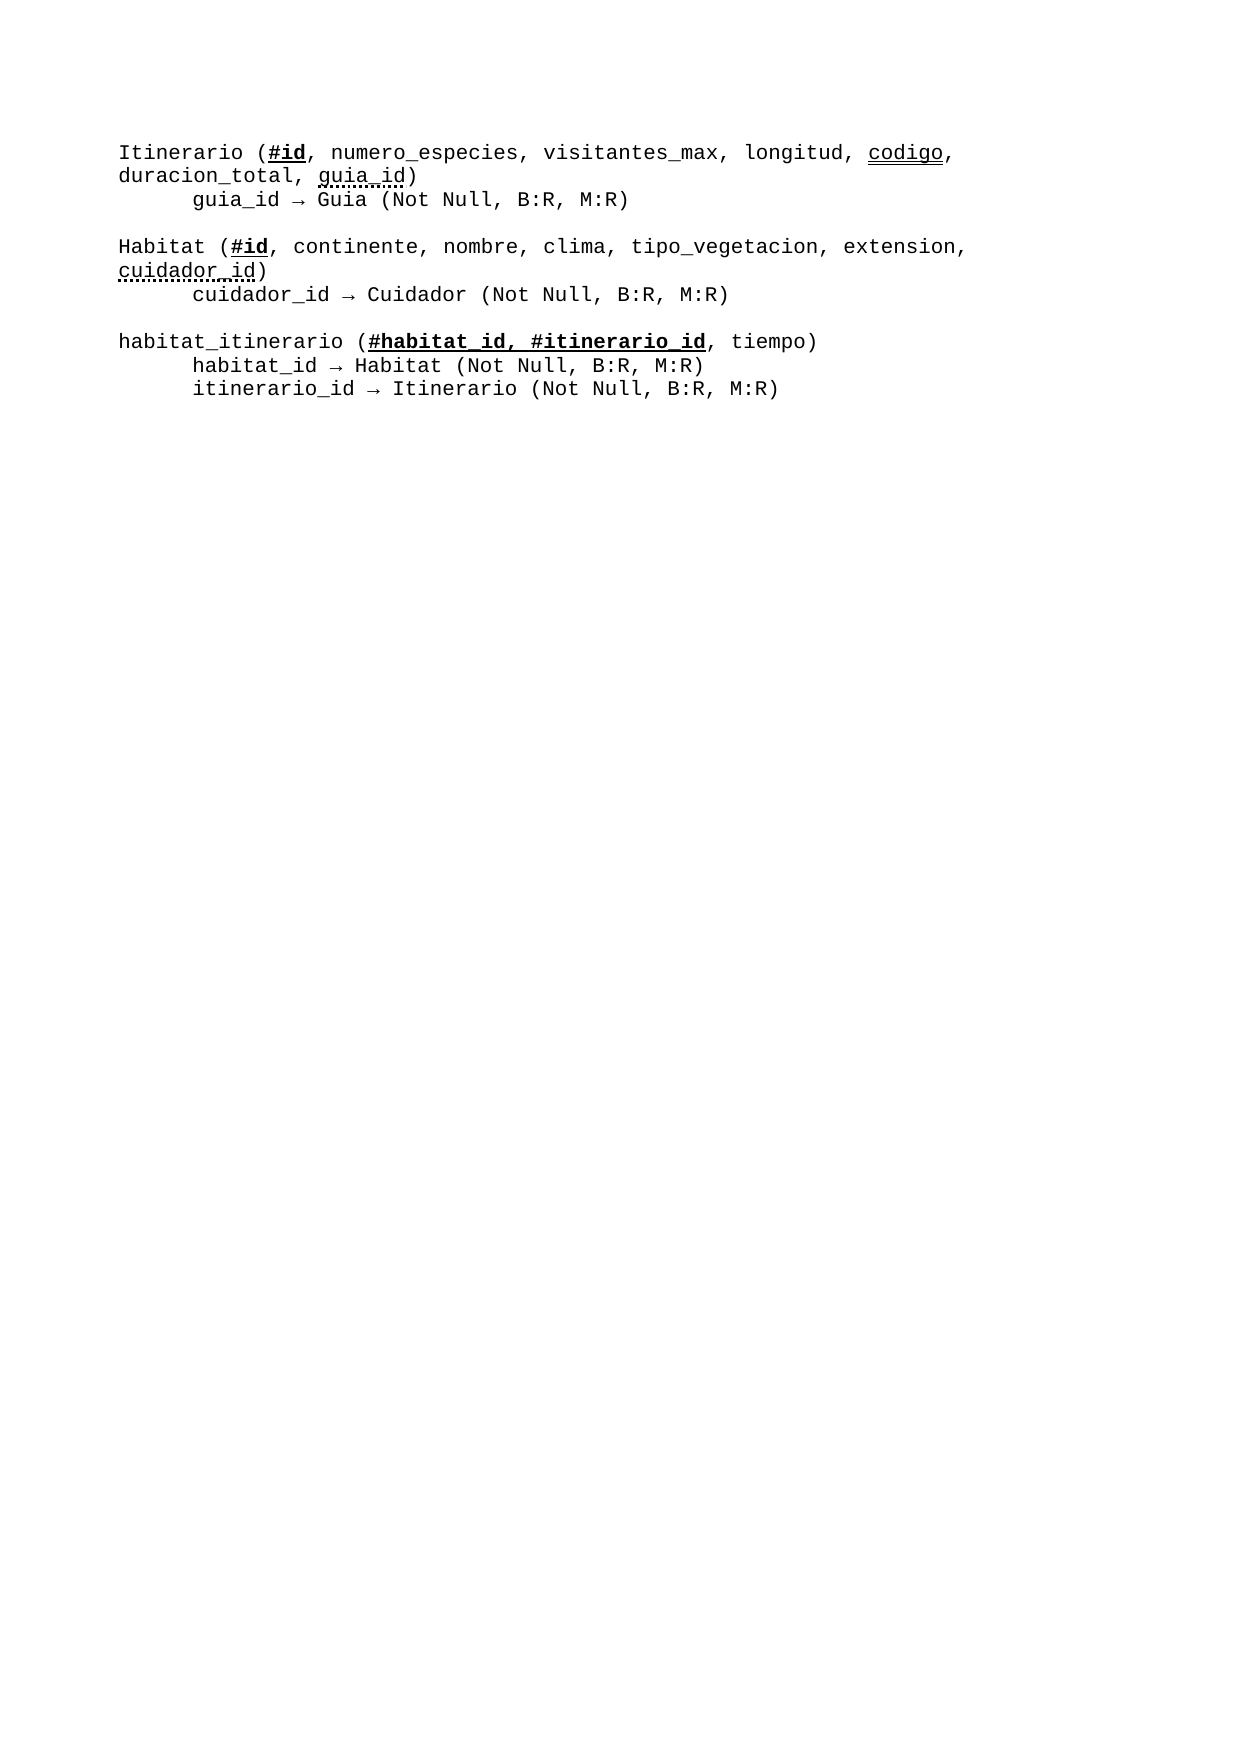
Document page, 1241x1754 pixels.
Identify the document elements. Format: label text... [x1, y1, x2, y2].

text Habitat (#id, continente, nombre, clima, tipo_vegetacion, extension, cuidador_id) [118, 236, 1122, 284]
text itinerario_id → Itinerario (Not Null, B:R, M:R) [118, 378, 1122, 402]
text habitat_itinerario (#habitat_id, #itinerario_id, tiempo) [118, 331, 1122, 354]
text guia_id → Guia (Not Null, B:R, M:R) [118, 189, 1122, 213]
text Itinerario (#id, numero_especies, visitantes_max, longitud, codigo, duracion_total, guia_id) [118, 142, 1122, 189]
text cuidador_id → Cuidador (Not Null, B:R, M:R) [118, 284, 1122, 307]
text habitat_id → Habitat (Not Null, B:R, M:R) [118, 354, 1122, 378]
